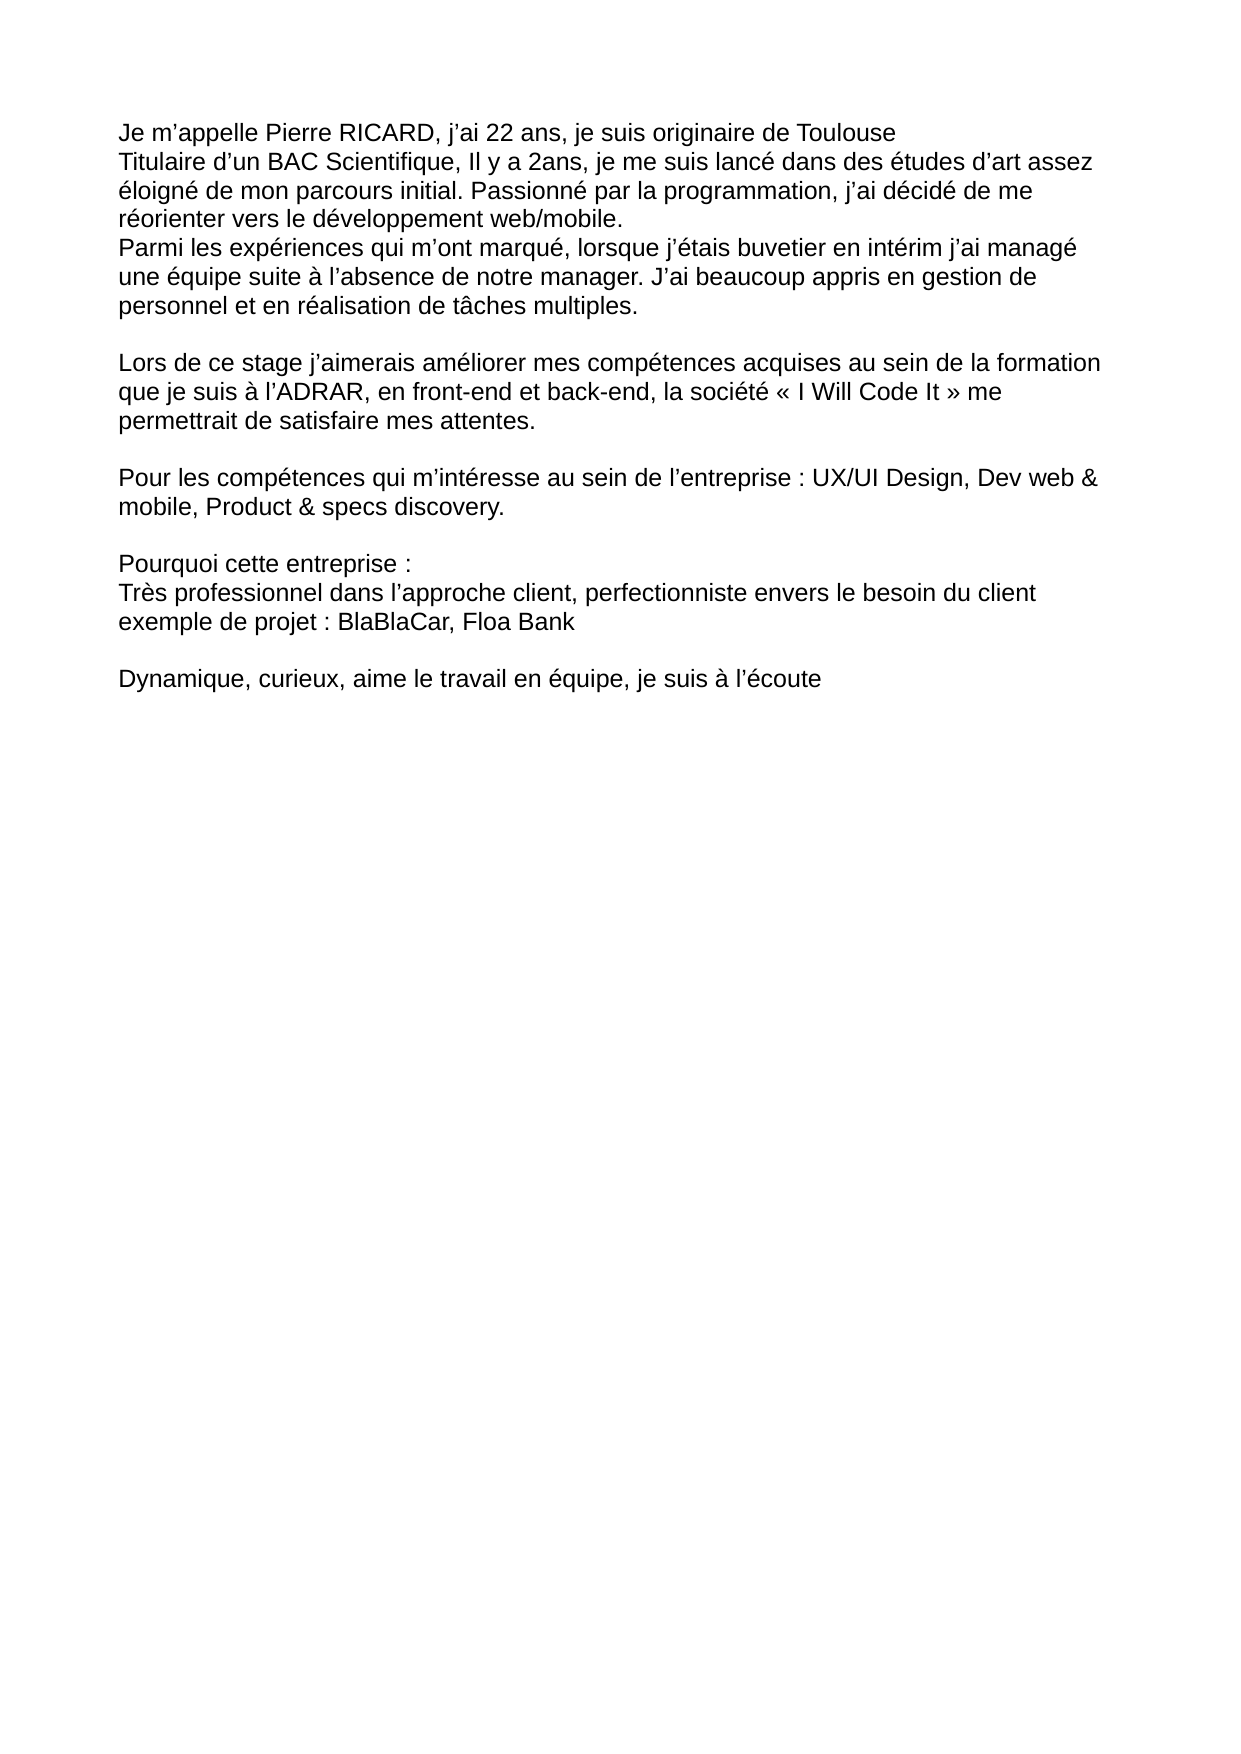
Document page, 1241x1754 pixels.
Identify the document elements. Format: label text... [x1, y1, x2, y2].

text Pour les compétences qui m’intéresse au sein de l’entreprise : UX/UI Design, Dev web & mobile, Product & specs discovery. [118, 463, 1122, 521]
text Dynamique, curieux, aime le travail en équipe, je suis à l’écoute [118, 664, 1122, 693]
text Parmi les expériences qui m’ont marqué, lorsque j’étais buvetier en intérim j’ai managé une équipe suite à l’absence de notre manager. J’ai beaucoup appris en gestion de personnel et en réalisation de tâches multiples. [118, 233, 1122, 319]
text Lors de ce stage j’aimerais améliorer mes compétences acquises au sein de la formation que je suis à l’ADRAR, en front-end et back-end, la société « I Will Code It » me permettrait de satisfaire mes attentes. [118, 348, 1122, 434]
text exemple de projet : BlaBlaCar, Floa Bank [118, 607, 1122, 636]
text Je m’appelle Pierre RICARD, j’ai 22 ans, je suis originaire de Toulouse [118, 118, 1122, 147]
text Pourquoi cette entreprise : [118, 549, 1122, 578]
text Titulaire d’un BAC Scientifique, Il y a 2ans, je me suis lancé dans des études d’art assez éloigné de mon parcours initial. Passionné par la programmation, j’ai décidé de me réorienter vers le développement web/mobile. [118, 147, 1122, 233]
text Très professionnel dans l’approche client, perfectionniste envers le besoin du client [118, 578, 1122, 607]
